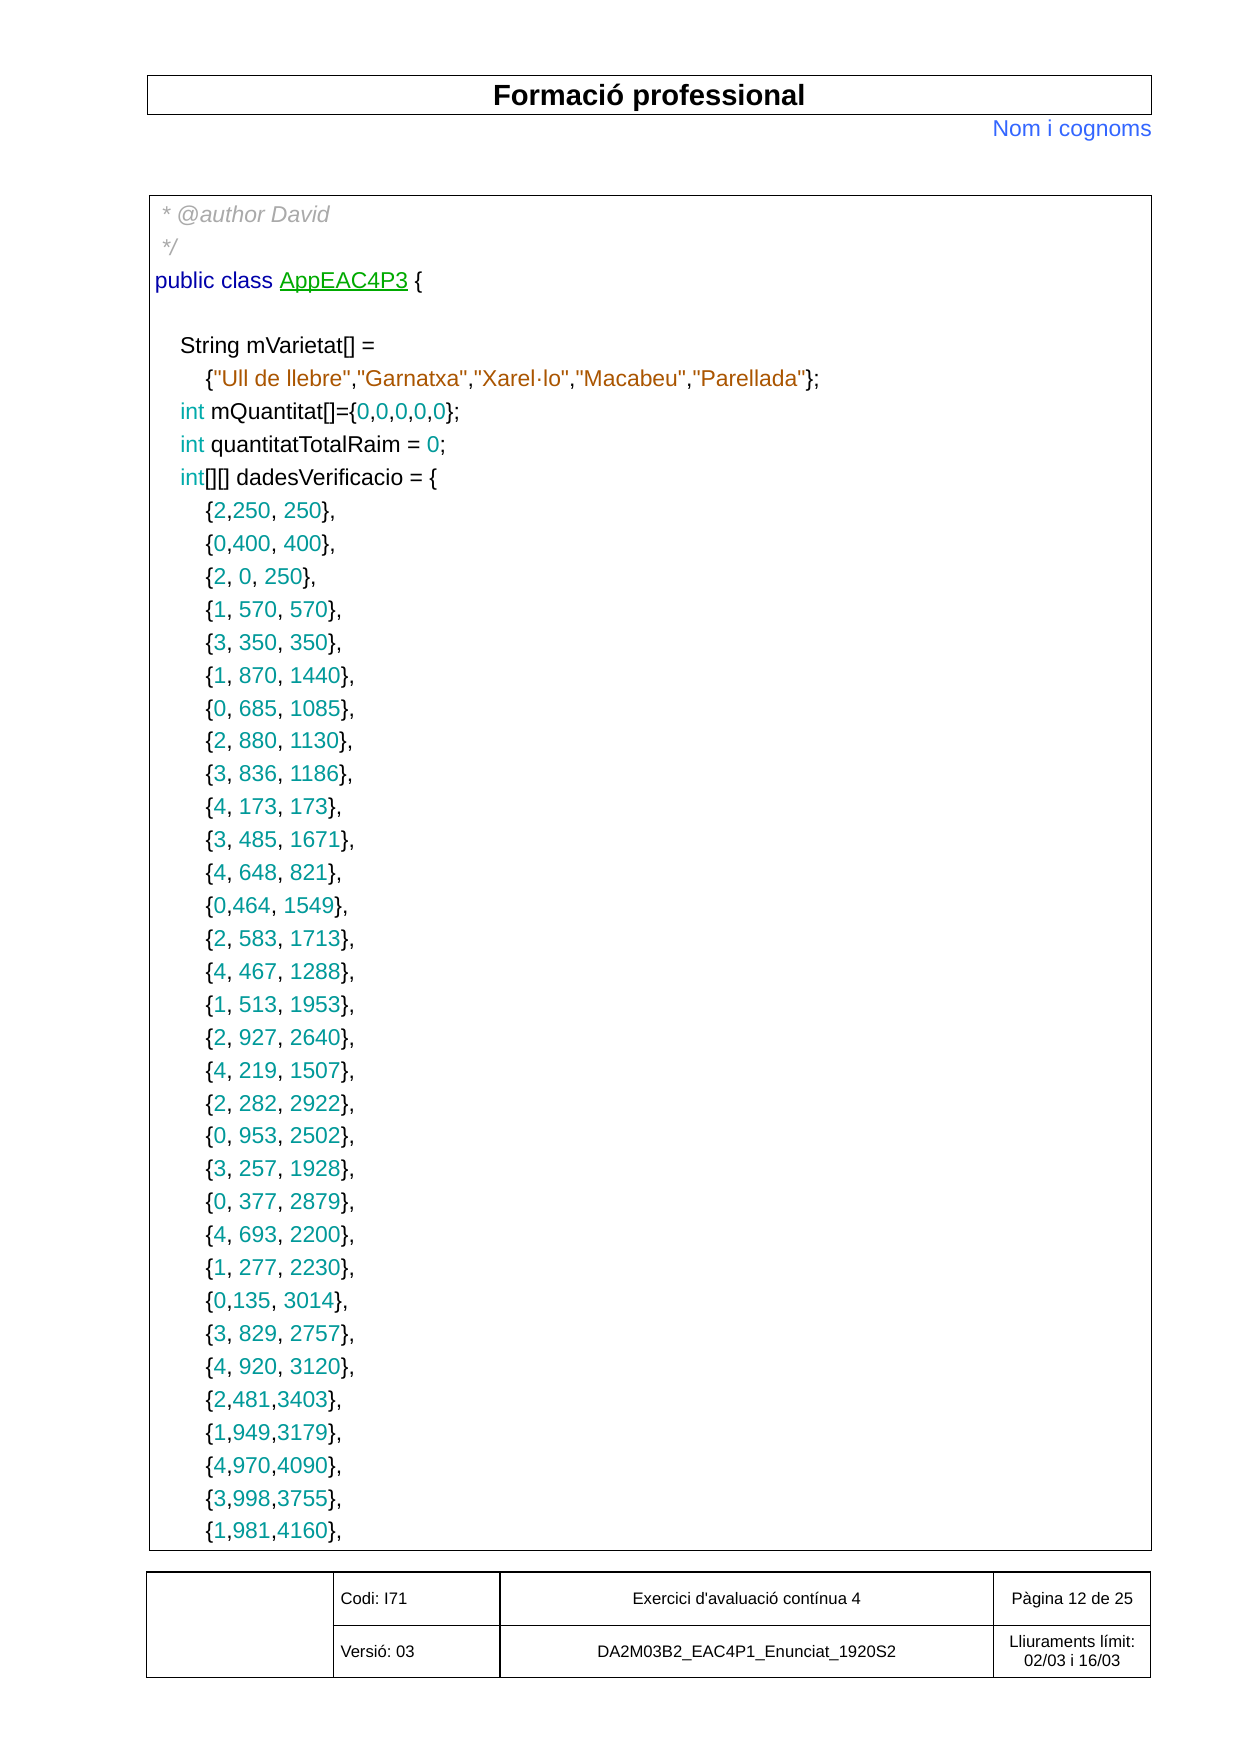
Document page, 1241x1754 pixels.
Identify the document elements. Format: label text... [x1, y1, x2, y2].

table_header * @author David */ public class AppEAC4P3 { String mVarietat[] = {"Ull de llebre","Garnatxa","Xarel·lo","Macabeu","Parellada"}; int mQuantitat[]={0,0,0,0,0}; int quantitatTotalRaim = 0; int[][] dadesVerificacio = { {2,250, 250}, {0,400, 400}, {2, 0, 250}, {1, 570, 570}, {3, 350, 350}, {1, 870, 1440}, {0, 685, 1085}, {2, 880, 1130}, {3, 836, 1186}, {4, 173, 173}, {3, 485, 1671}, {4, 648, 821}, {0,464, 1549}, {2, 583, 1713}, {4, 467, 1288}, {1, 513, 1953}, {2, 927, 2640}, {4, 219, 1507}, {2, 282, 2922}, {0, 953, 2502}, {3, 257, 1928}, {0, 377, 2879}, {4, 693, 2200}, {1, 277, 2230}, {0,135, 3014}, {3, 829, 2757}, {4, 920, 3120}, {2,481,3403}, {1,949,3179}, {4,970,4090}, {3,998,3755}, {1,981,4160}, [150, 196, 1151, 1549]
